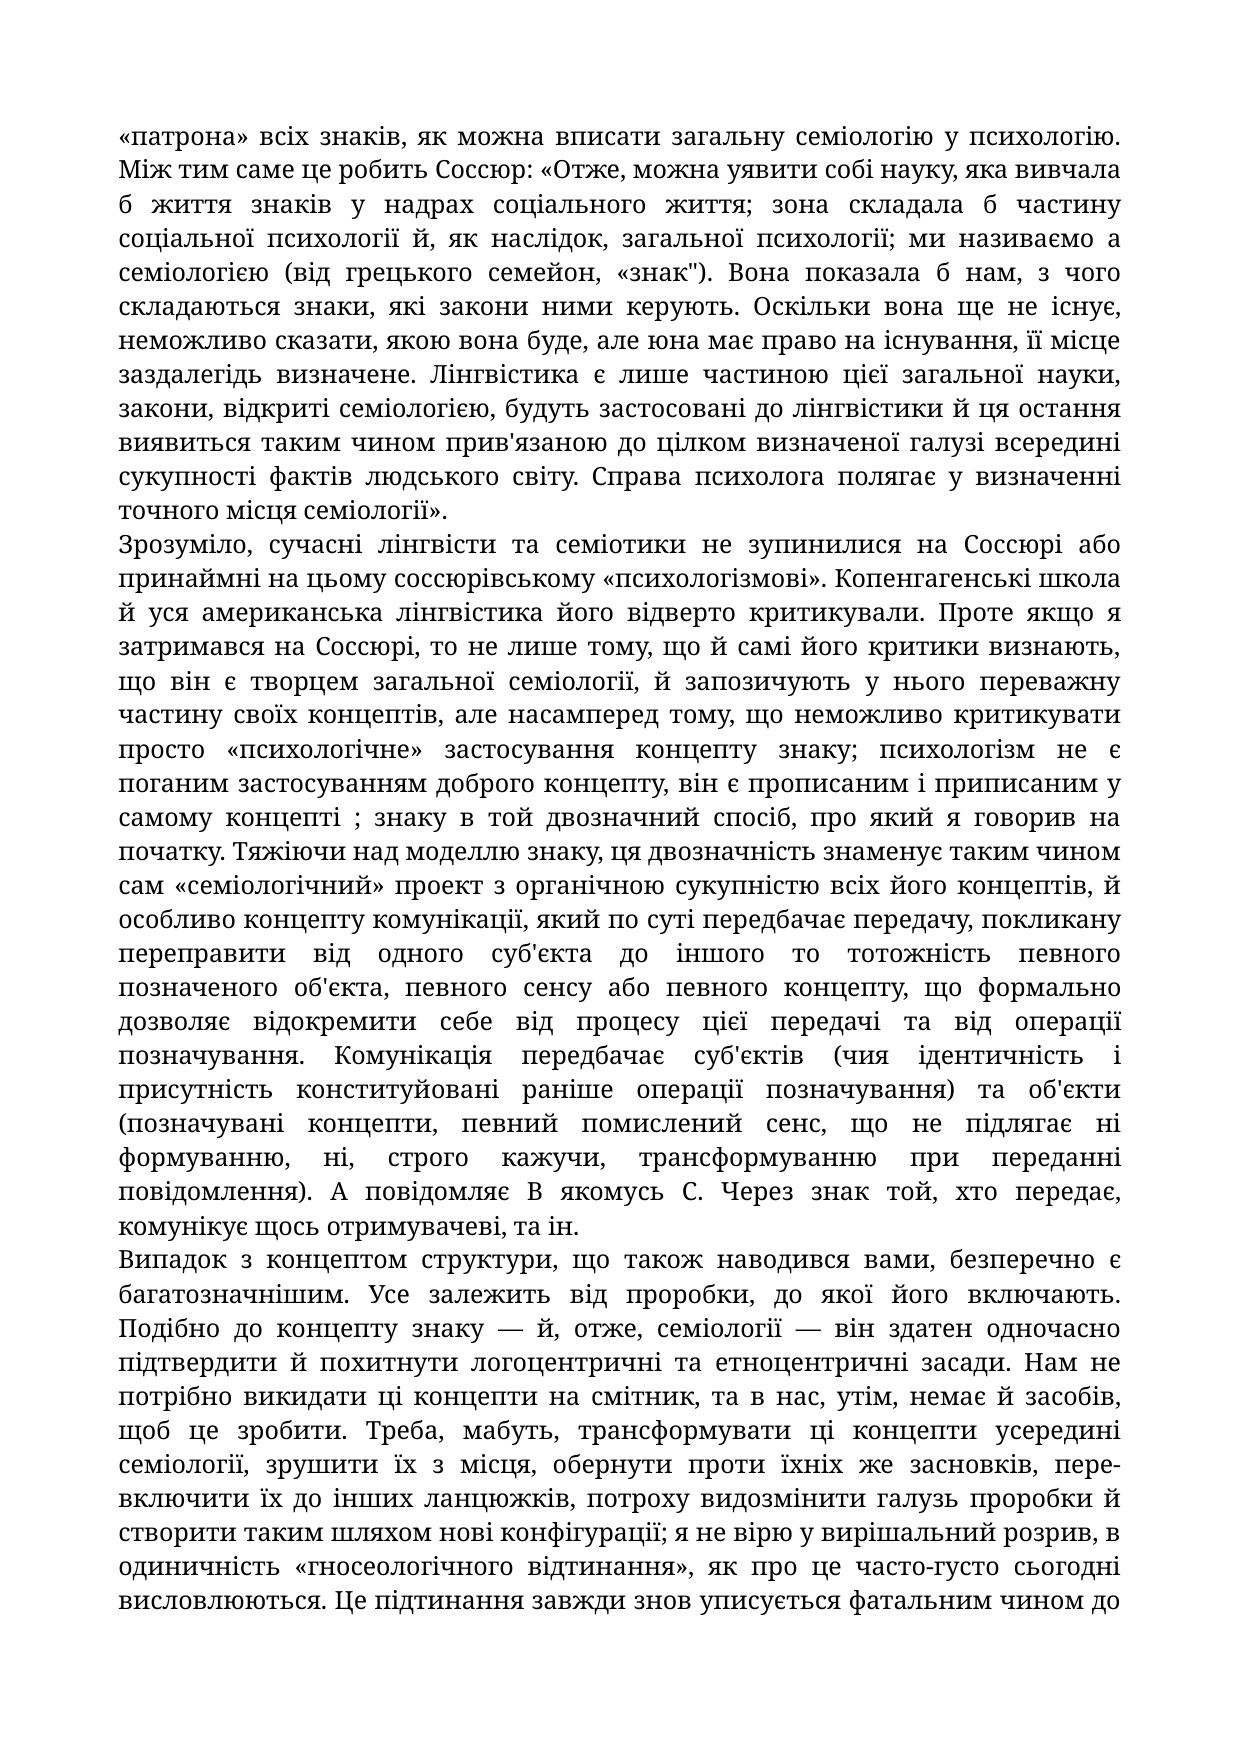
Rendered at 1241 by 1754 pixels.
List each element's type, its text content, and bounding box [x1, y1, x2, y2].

text «патрона» всіх знаків, як можна вписати загальну семіологію у психологію. Між тим саме це робить Соссюр: «Отже, можна уявити собі науку, яка вивчала б життя знаків у надрах соціального життя; зона складала б частину соціальної психології й, як наслідок, загальної психології; ми називаємо а семіологією (від грецького семейон, «знак"). Вона показала б нам, з чого складаються знаки, які закони ними керують. Оскільки вона ще не існує, неможливо сказати, якою вона буде, але юна має право на існування, її місце заздалегідь визначене. Лінгвістика є лише частиною цієї загальної науки, закони, відкриті семіологією, будуть застосовані до лінгвістики й ця остання виявиться таким чином прив'язаною до цілком визначеної галузі всередині сукупності фактів людського світу. Справа психолога полягає у визначенні точного місця семіології». [118, 118, 1122, 527]
text Випадок з концептом структури, що також наводився вами, безперечно є багатозначнішим. Усе залежить від проробки, до якої його включають. Подібно до концепту знаку — й, отже, семіології — він здатен одночасно підтвердити й похитнути логоцентричні та етноцентричні засади. Нам не потрібно викидати ці концепти на смітник, та в нас, утім, немає й засобів, щоб це зробити. Треба, мабуть, трансформувати ці концепти усередині семіології, зрушити їх з місця, обернути проти їхніх же засновків, пере-включити їх до інших ланцюжків, потроху видозмінити галузь проробки й створити таким шляхом нові конфігурації; я не вірю у вирішальний розрив, в одиничність «гносеологічного відтинання», як про це часто-густо сьогодні висловлюються. Це підтинання завжди знов уписується фатальним чином до [118, 1242, 1122, 1617]
text Зрозуміло, сучасні лінгвісти та семіотики не зупинилися на Соссюрі або принаймні на цьому соссюрівському «психологізмові». Копенгагенські школа й уся американська лінгвістика його відверто критикували. Проте якщо я затримався на Соссюрі, то не лише тому, що й самі його критики визнають, що він є творцем загальної семіології, й запозичують у нього переважну частину своїх концептів, але насамперед тому, що неможливо критикувати просто «психологічне» застосування концепту знаку; психологізм не є поганим застосуванням доброго концепту, він є прописаним і приписаним у самому концепті ; знаку в той двозначний спосіб, про який я говорив на початку. Тяжіючи над моделлю знаку, ця двозначність знаменує таким чином сам «семіологічний» проект з органічною сукупністю всіх його концептів, й особливо концепту комунікації, який по суті передбачає передачу, покликану переправити від одного суб'єкта до іншого то тотожність певного позначеного об'єкта, певного сенсу або певного концепту, що формально дозволяє відокремити себе від процесу цієї передачі та від операції позначування. Комунікація передбачає суб'єктів (чия ідентичність і присутність конституйовані раніше операції позначування) та об'єкти (позначувані концепти, певний помислений сенс, що не підлягає ні формуванню, ні, строго кажучи, трансформуванню при переданні повідомлення). А повідомляє В якомусь С. Через знак той, хто передає, комунікує щось отримувачеві, та ін. [118, 527, 1122, 1242]
